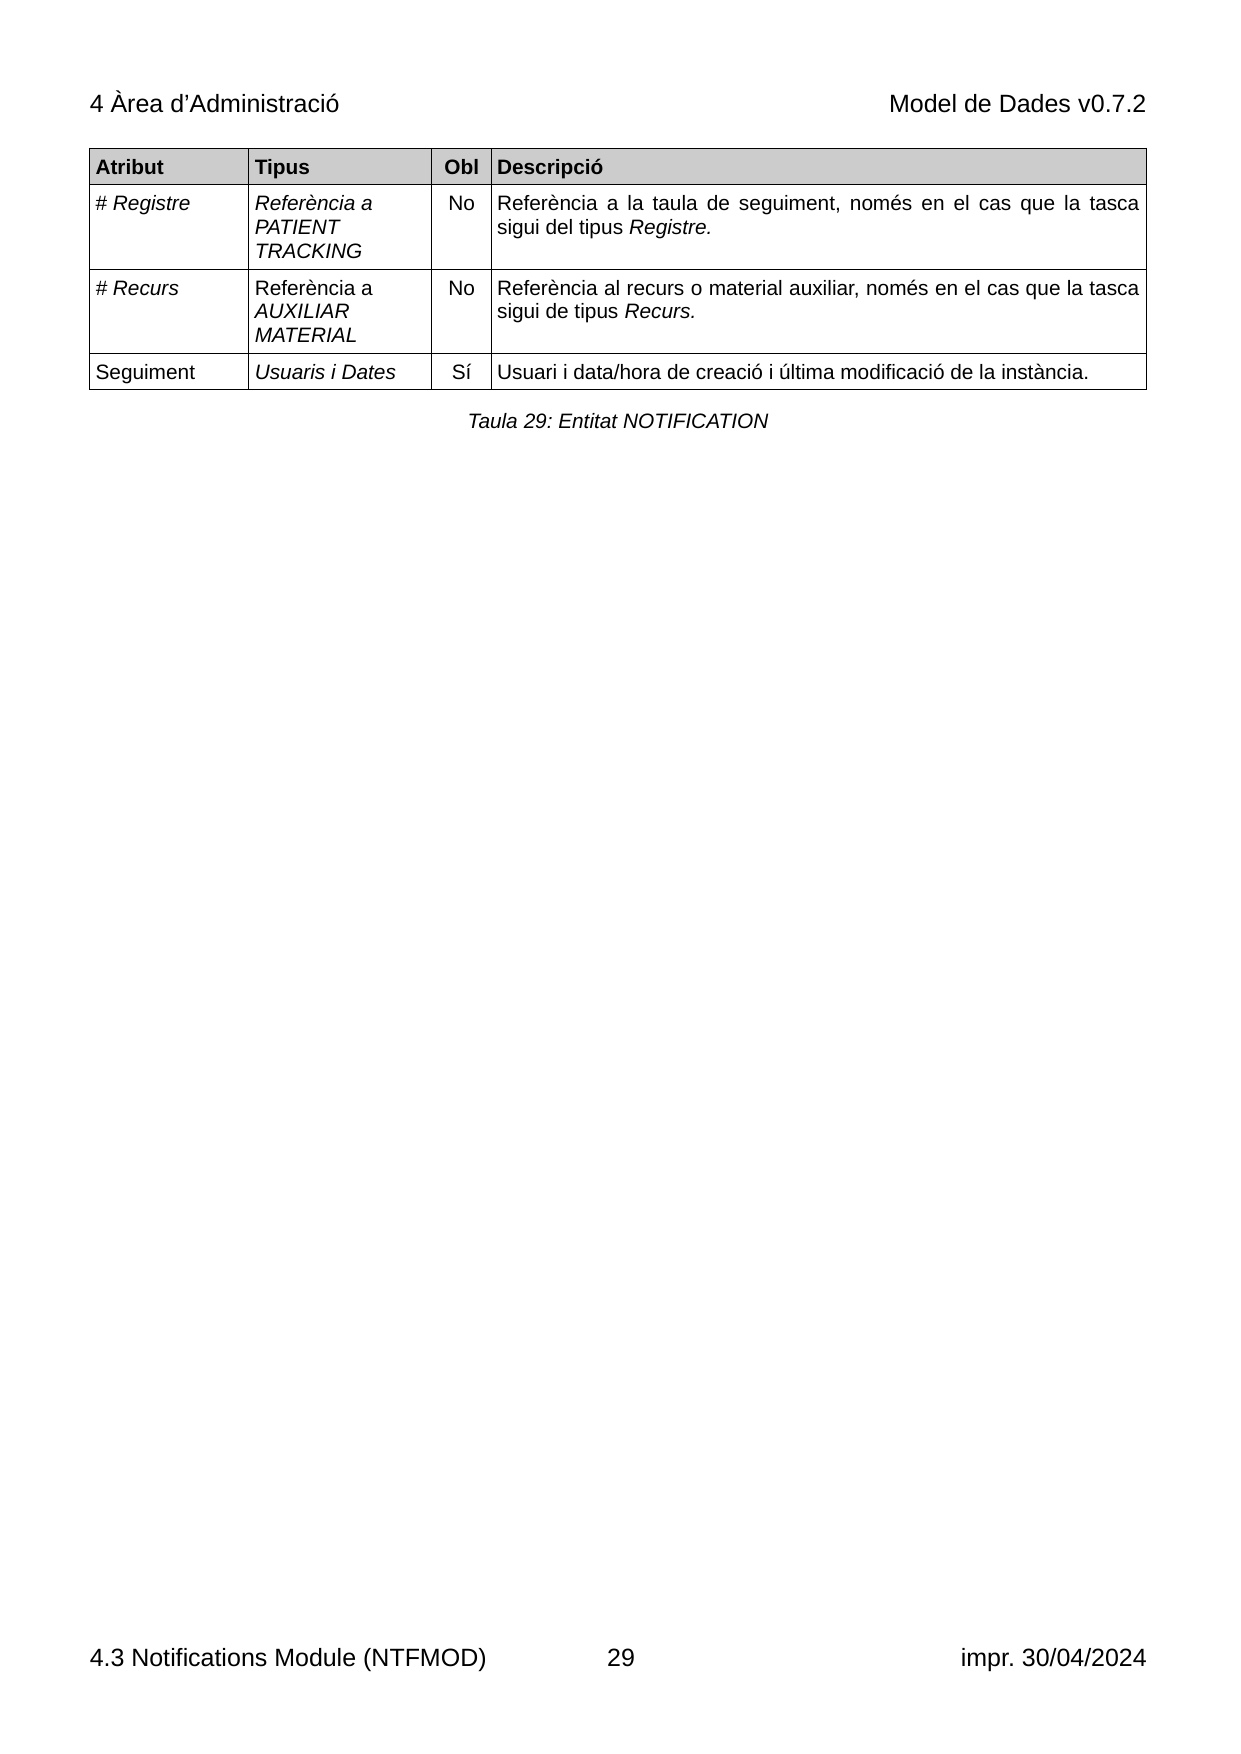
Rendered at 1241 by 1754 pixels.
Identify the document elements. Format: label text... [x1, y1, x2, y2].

table_cell # Registre [90, 185, 248, 268]
table_cell Sí [432, 354, 491, 389]
text Taula 29: Entitat NOTIFICATION [89, 409, 1146, 433]
table_header Tipus [249, 149, 431, 184]
table_header Descripció [492, 149, 1146, 184]
table_cell Usuaris i Dates [249, 354, 431, 389]
table_cell No [432, 270, 491, 353]
table_cell No [432, 185, 491, 268]
table_cell Referència a AUXILIAR MATERIAL [249, 270, 431, 353]
table_cell Referència a la taula de seguiment, només en el cas que la tasca sigui del tipus Registre. [492, 185, 1146, 268]
table_cell Usuari i data/hora de creació i última modificació de la instància. [492, 354, 1146, 389]
table_cell Referència a PATIENT TRACKING [249, 185, 431, 268]
table_cell # Recurs [90, 270, 248, 353]
table_cell Referència al recurs o material auxiliar, només en el cas que la tasca sigui de tipus Recurs. [492, 270, 1146, 353]
table_cell Seguiment [90, 354, 248, 389]
table_header Atribut [90, 149, 248, 184]
table_header Obl [432, 149, 491, 184]
